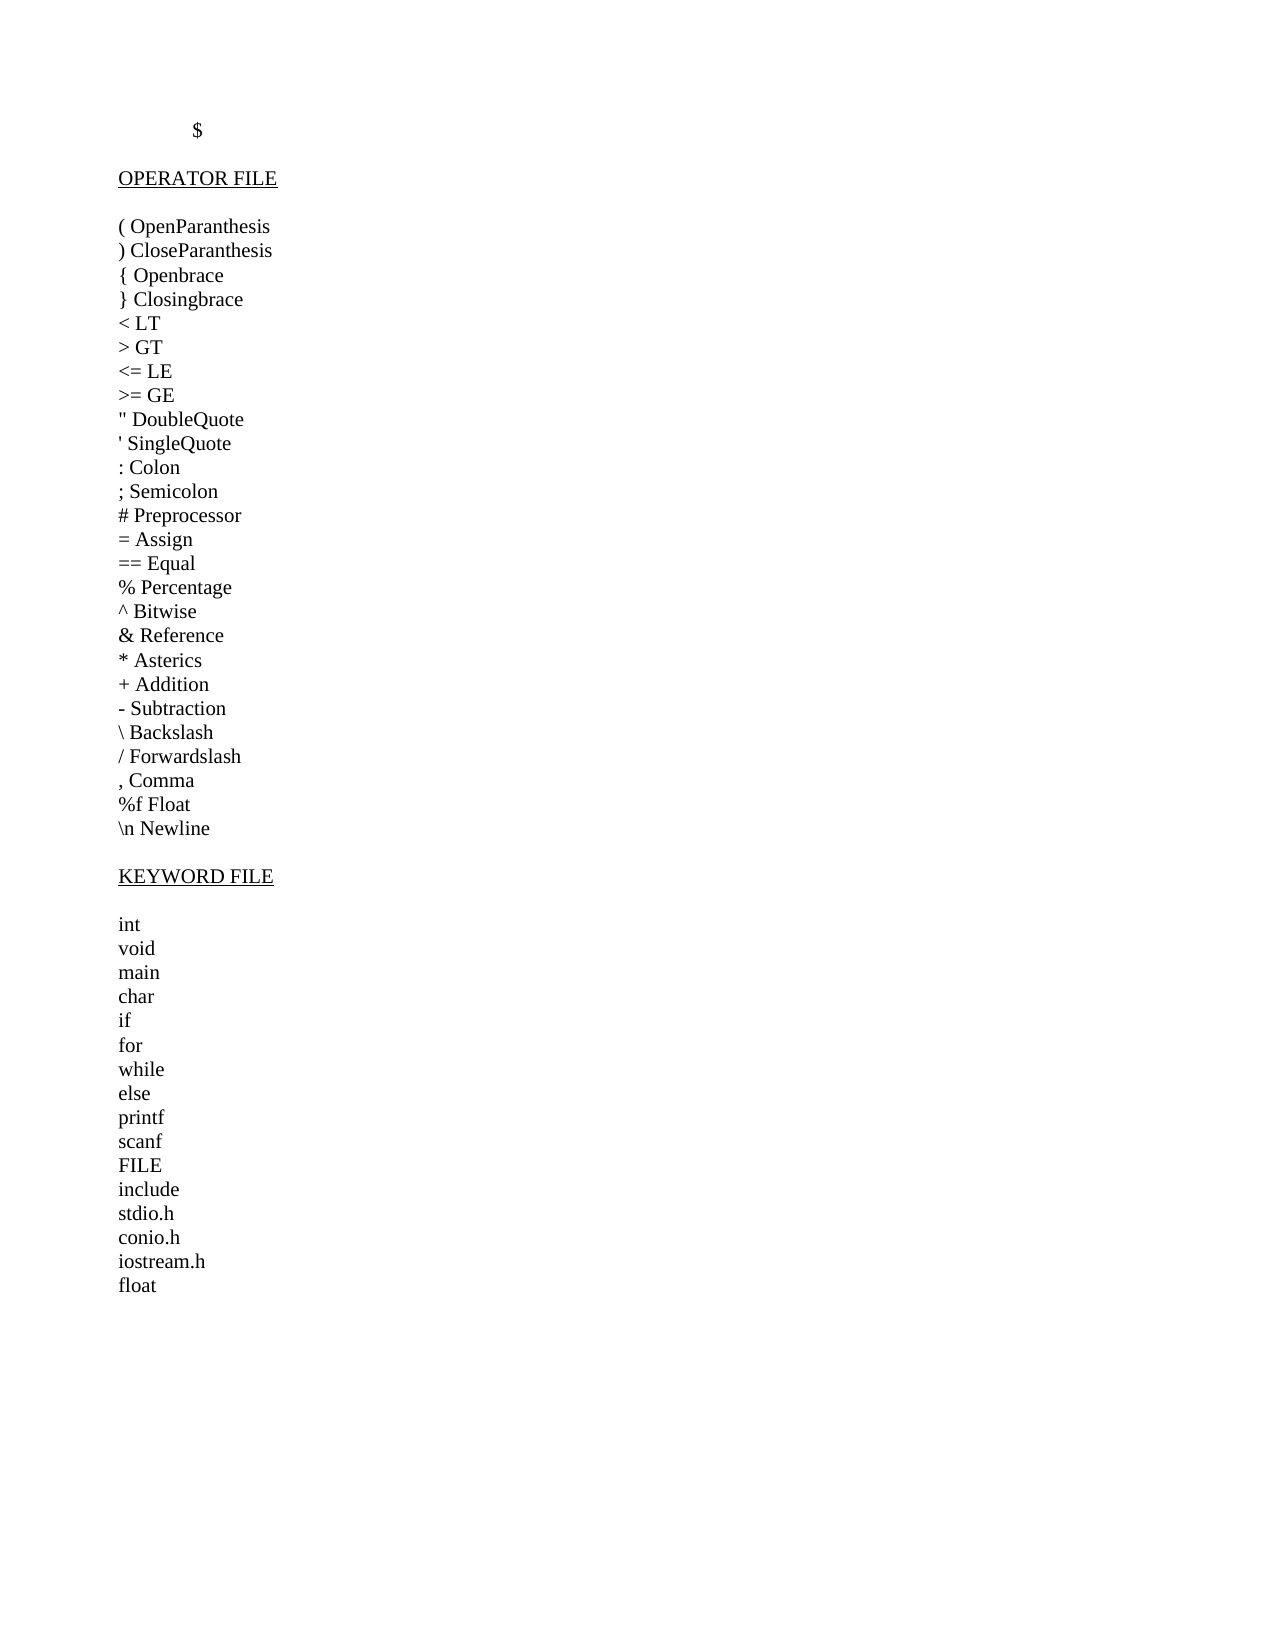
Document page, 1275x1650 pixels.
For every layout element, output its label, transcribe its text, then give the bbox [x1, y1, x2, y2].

text ^ Bitwise [118, 599, 1157, 623]
text while [118, 1057, 1157, 1081]
text for [118, 1032, 1157, 1057]
text iostream.h [118, 1249, 1157, 1273]
text \n Newline [118, 816, 1157, 840]
text float [118, 1273, 1157, 1297]
text conio.h [118, 1225, 1157, 1249]
text OPERATOR FILE [118, 166, 1157, 190]
text " DoubleQuote [118, 407, 1157, 431]
text / Forwardslash [118, 744, 1157, 768]
text int [118, 912, 1157, 936]
text % Percentage [118, 575, 1157, 599]
text } Closingbrace [118, 287, 1157, 311]
text $ [118, 118, 1157, 142]
text void [118, 936, 1157, 960]
text printf [118, 1105, 1157, 1129]
text <= LE [118, 359, 1157, 383]
text %f Float [118, 792, 1157, 816]
text = Assign [118, 527, 1157, 551]
text ) CloseParanthesis [118, 238, 1157, 262]
text KEYWORD FILE [118, 864, 1157, 888]
text : Colon [118, 455, 1157, 479]
text char [118, 984, 1157, 1008]
text stdio.h [118, 1201, 1157, 1225]
text == Equal [118, 551, 1157, 575]
text & Reference [118, 623, 1157, 647]
text include [118, 1177, 1157, 1201]
text ; Semicolon [118, 479, 1157, 503]
text ' SingleQuote [118, 431, 1157, 455]
text ( OpenParanthesis [118, 214, 1157, 238]
text , Comma [118, 768, 1157, 792]
text scanf [118, 1129, 1157, 1153]
text >= GE [118, 383, 1157, 407]
text else [118, 1081, 1157, 1105]
text { Openbrace [118, 262, 1157, 287]
text \ Backslash [118, 720, 1157, 744]
text * Asterics [118, 647, 1157, 672]
text FILE [118, 1153, 1157, 1177]
text if [118, 1008, 1157, 1032]
text main [118, 960, 1157, 984]
text # Preprocessor [118, 503, 1157, 527]
text > GT [118, 335, 1157, 359]
text + Addition [118, 672, 1157, 696]
text < LT [118, 311, 1157, 335]
text - Subtraction [118, 696, 1157, 720]
